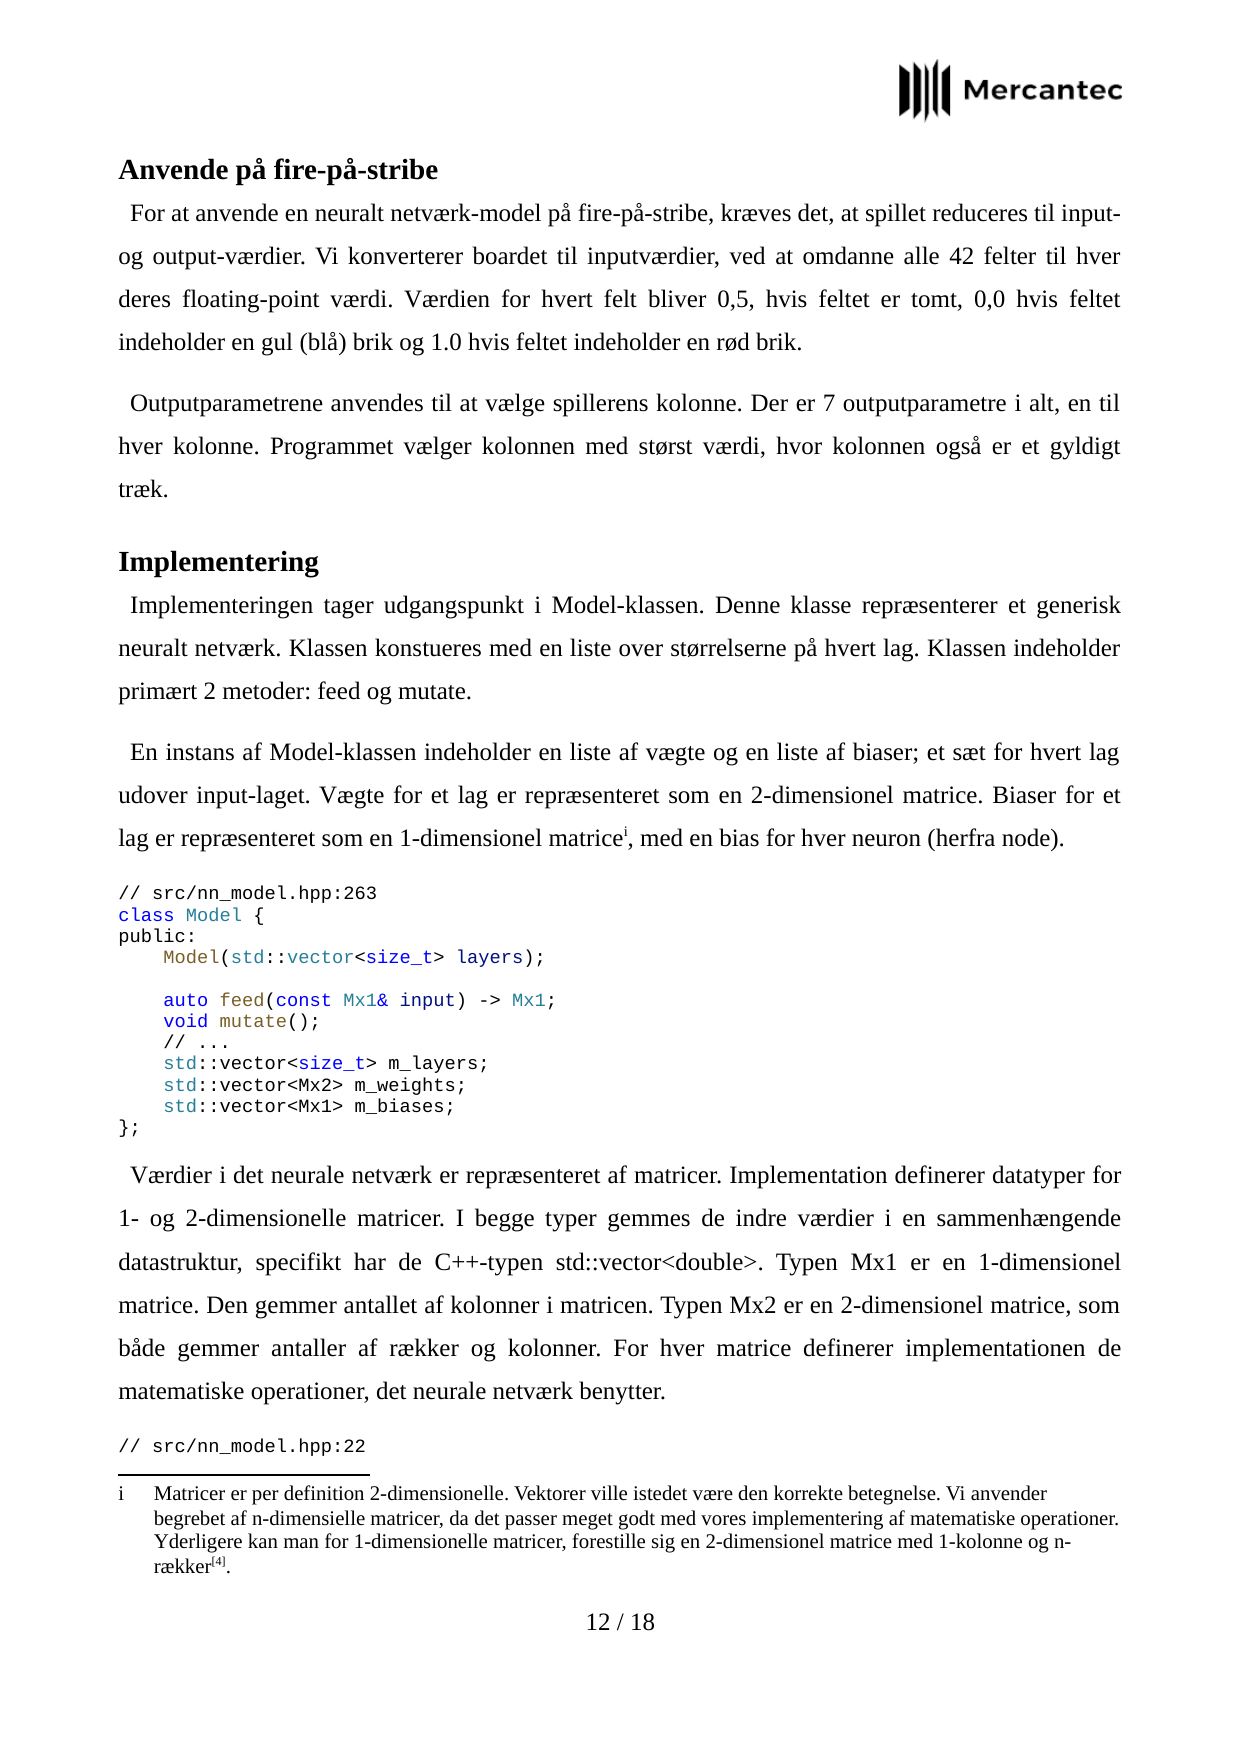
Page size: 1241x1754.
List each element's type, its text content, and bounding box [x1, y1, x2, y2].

text Outputparametrene anvendes til at vælge spillerens kolonne. Der er 7 outputparametre i alt, en til hver kolonne. Programmet vælger kolonnen med størst værdi, hvor kolonnen også er et gyldigt træk. [118, 388, 1122, 503]
text auto feed(const Mx1& input) -> Mx1; [118, 990, 1122, 1012]
text Værdier i det neurale netværk er repræsenteret af matricer. Implementation definerer datatyper for 1- og 2-dimensionelle matricer. I begge typer gemmes de indre værdier i en sammenhængende datastruktur, specifikt har de C++-typen std::vector<double>. Typen Mx1 er en 1-dimensionel matrice. Den gemmer antallet af kolonner i matricen. Typen Mx2 er en 2-dimensionel matrice, som både gemmer antaller af rækker og kolonner. For hver matrice definerer implementationen de matematiske operationer, det neurale netværk benytter. [118, 1160, 1122, 1405]
subtitle Anvende på fire-på-stribe [118, 152, 1122, 186]
picture [899, 59, 1123, 123]
text Matricer er per definition 2-dimensionelle. Vektorer ville istedet være den korrekte betegnelse. Vi anvender begrebet af n-dimensielle matricer, da det passer meget godt med vores implementering af matematiske operationer. Yderligere kan man for 1-dimensionelle matricer, forestille sig en 2-dimensionel matrice med 1-kolonne og n-rækker[4]. [118, 1481, 1122, 1578]
text For at anvende en neuralt netværk-model på fire-på-stribe, kræves det, at spillet reduceres til input- og output-værdier. Vi konverterer boardet til inputværdier, ved at omdanne alle 42 felter til hver deres floating-point værdi. Værdien for hvert felt bliver 0,5, hvis feltet er tomt, 0,0 hvis feltet indeholder en gul (blå) brik og 1.0 hvis feltet indeholder en rød brik. [118, 198, 1122, 356]
text // src/nn_model.hpp:22 [118, 1437, 1122, 1458]
text // ... [118, 1033, 1122, 1054]
text Implementeringen tager udgangspunkt i Model-klassen. Denne klasse repræsenterer et generisk neuralt netværk. Klassen konstueres med en liste over størrelserne på hvert lag. Klassen indeholder primært 2 metoder: feed og mutate. [118, 590, 1122, 705]
text public: [118, 927, 1122, 948]
text // src/nn_model.hpp:263 [118, 884, 1122, 905]
text class Model { [118, 905, 1122, 927]
text std::vector<Mx1> m_biases; [118, 1097, 1122, 1118]
text std::vector<Mx2> m_weights; [118, 1075, 1122, 1097]
text void mutate(); [118, 1012, 1122, 1033]
text Model(std::vector<size_t> layers); [118, 948, 1122, 969]
text En instans af Model-klassen indeholder en liste af vægte og en liste af biaser; et sæt for hvert lag udover input-laget. Vægte for et lag er repræsenteret som en 2-dimensionel matrice. Biaser for et lag er repræsenteret som en 1-dimensionel matrice, med en bias for hver neuron (herfra node). [118, 737, 1122, 852]
text std::vector<size_t> m_layers; [118, 1054, 1122, 1075]
subtitle Implementering [118, 544, 1122, 578]
text }; [118, 1118, 1122, 1139]
